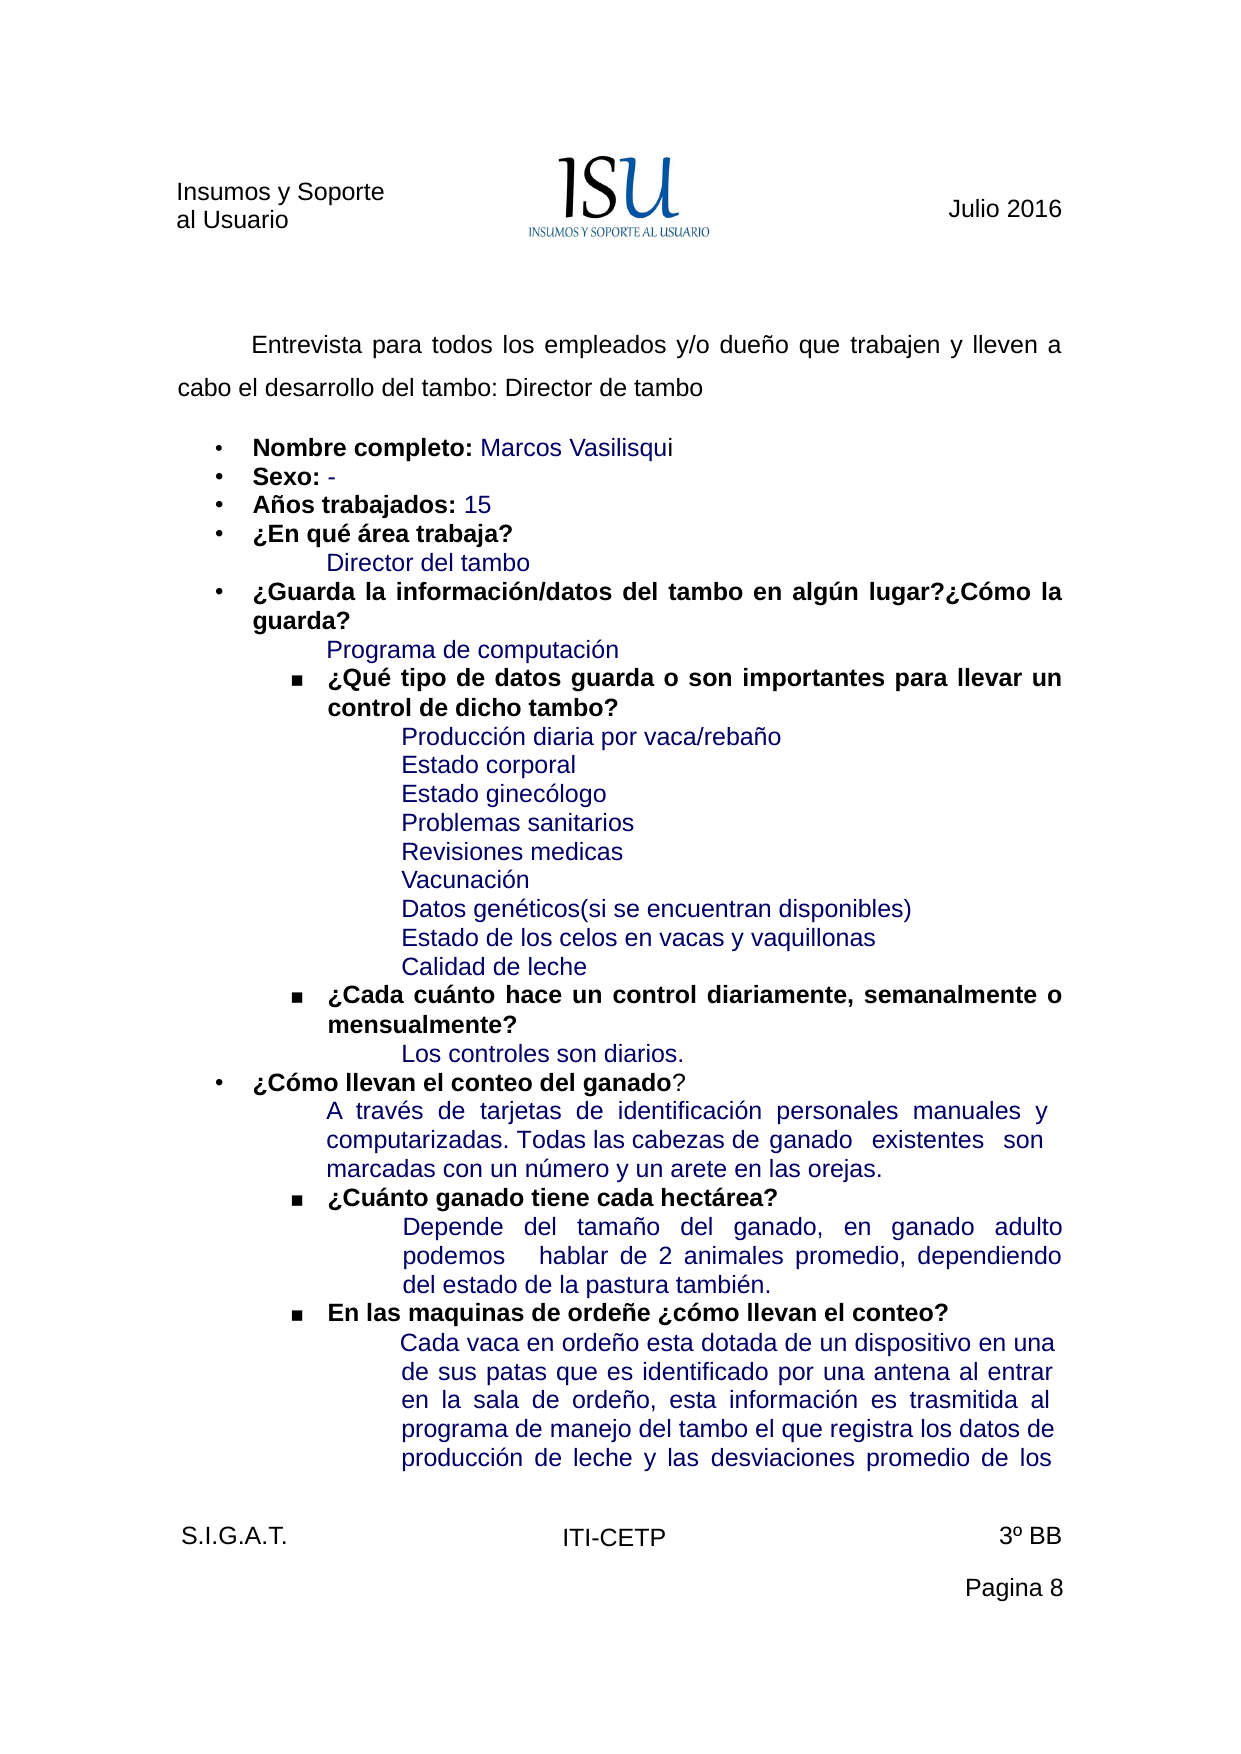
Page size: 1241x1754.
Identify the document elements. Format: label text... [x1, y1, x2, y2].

list ¿Cuánto ganado tiene cada hectárea? [290, 1183, 1063, 1212]
list Estado de los celos en vacas y vaquillonas [290, 923, 1063, 952]
list Calidad de leche [290, 952, 1063, 980]
list Datos genéticos(si se encuentran disponibles) [290, 894, 1063, 923]
list Problemas sanitarios [290, 808, 1063, 837]
list A través de tarjetas de identificación personales manuales y computarizadas. Todas las cabezas de ganado existentes son marcadas con un número y un arete en las orejas. [215, 1096, 1063, 1183]
list Años trabajados: 15 [215, 491, 1063, 519]
list Producción diaria por vaca/rebaño [290, 722, 1063, 750]
list ¿En qué área trabaja? [215, 519, 1063, 548]
list En las maquinas de ordeñe ¿cómo llevan el conteo? [290, 1298, 1063, 1328]
list Estado corporal [290, 750, 1063, 779]
list ¿Guarda la información/datos del tambo en algún lugar?¿Cómo la guarda? [215, 577, 1063, 634]
list Nombre completo: Marcos Vasilisqui [215, 433, 1063, 462]
list Depende del tamaño del ganado, en ganado adulto podemos hablar de 2 animales promedio, dependiendo del estado de la pastura también. [402, 1212, 1063, 1298]
picture [517, 138, 723, 252]
list Los controles son diarios. [290, 1039, 1063, 1067]
list Cada vaca en ordeño esta dotada de un dispositivo en una de sus patas que es identificado por una antena al entrar en la sala de ordeño, esta información es trasmitida al programa de manejo del tambo el que registra los datos de producción de leche y las desviaciones promedio de los [290, 1328, 1063, 1472]
text Entrevista para todos los empleados y/o dueño que trabajen y lleven a cabo el desarrollo del tambo: Director de tambo [177, 330, 1063, 402]
list Programa de computación [215, 634, 1063, 663]
list Director del tambo [215, 548, 1063, 577]
list Vacunación [290, 865, 1063, 894]
list ¿Qué tipo de datos guarda o son importantes para llevar un control de dicho tambo? [290, 663, 1063, 722]
list ¿Cada cuánto hace un control diariamente, semanalmente o mensualmente? [290, 980, 1063, 1039]
list Revisiones medicas [290, 837, 1063, 865]
list ¿Cómo llevan el conteo del ganado? [215, 1067, 1063, 1096]
list Estado ginecólogo [290, 779, 1063, 808]
list Sexo: - [215, 462, 1063, 491]
